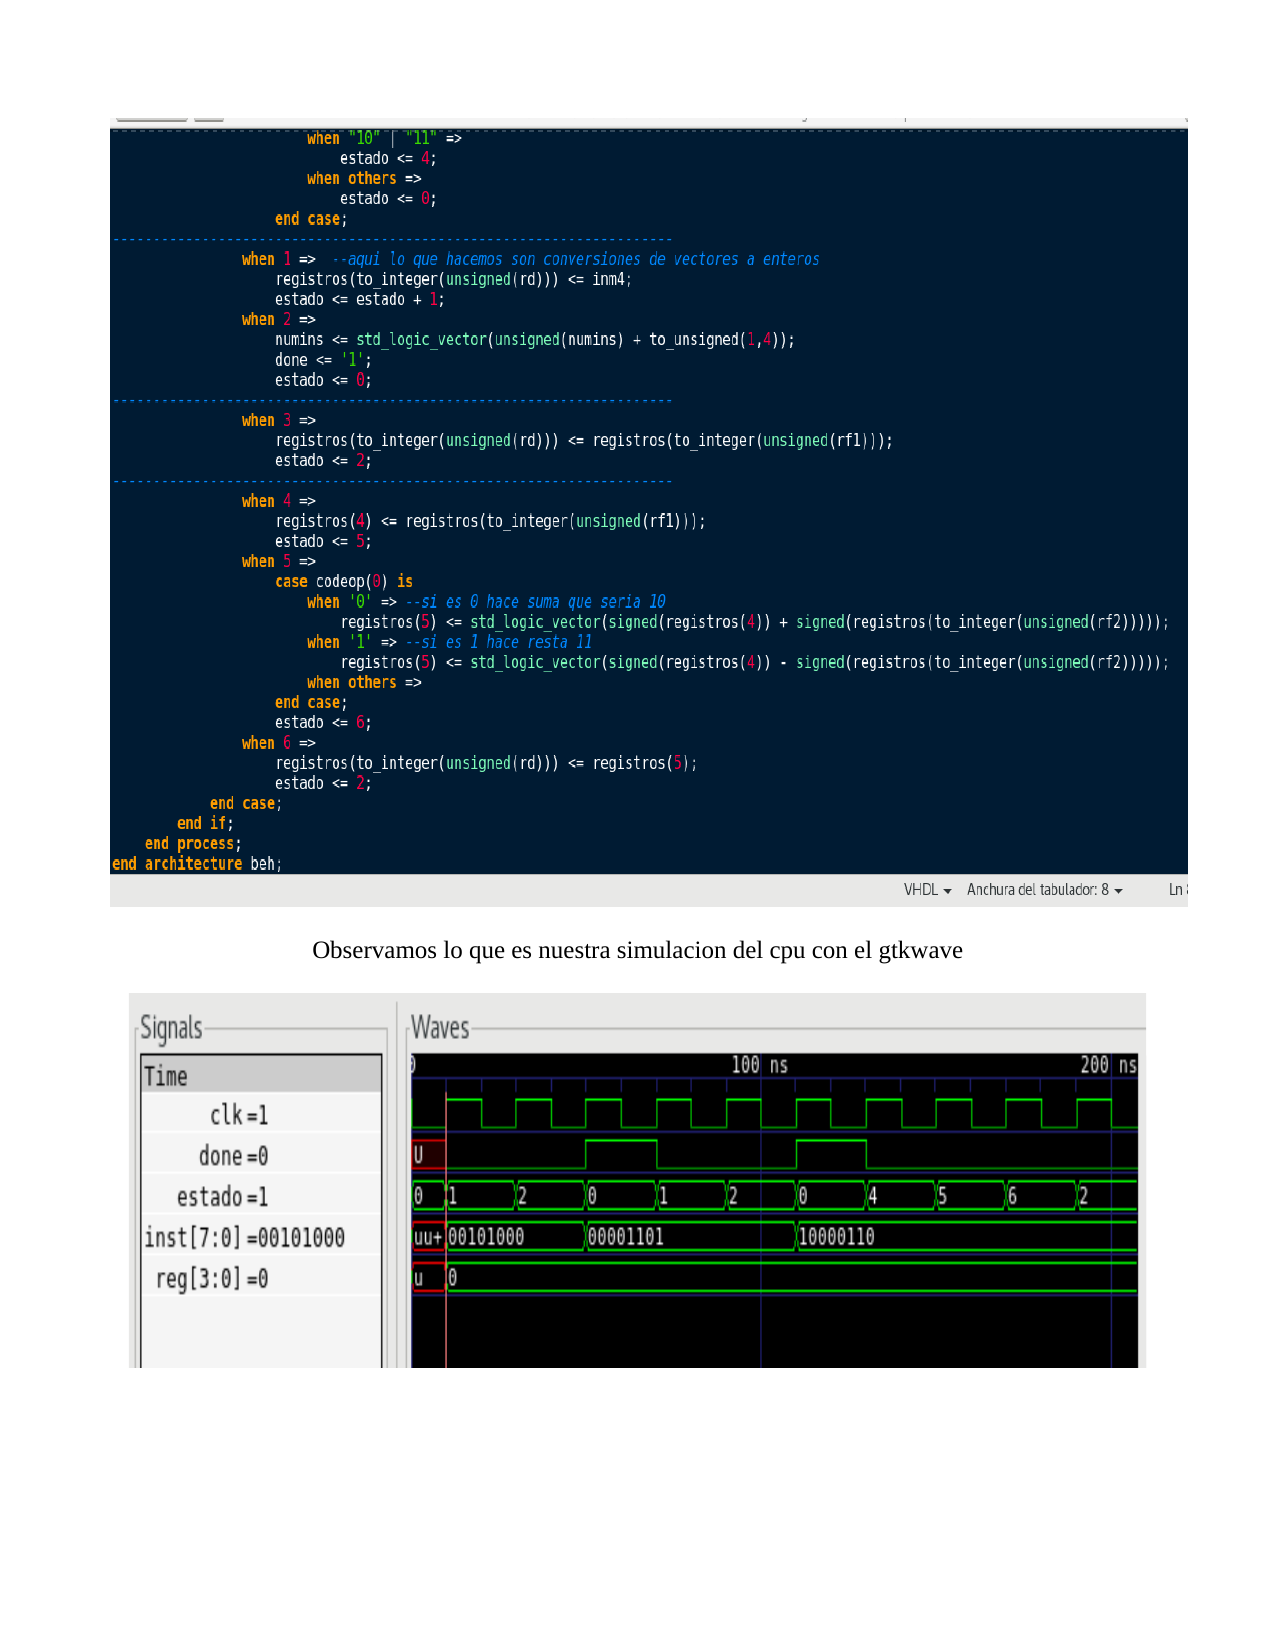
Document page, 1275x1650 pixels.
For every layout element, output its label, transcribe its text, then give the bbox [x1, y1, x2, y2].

text Observamos lo que es nuestra simulacion del cpu con el gtkwave [118, 936, 1157, 964]
picture [128, 993, 1147, 1368]
picture [166, 118, 1188, 907]
